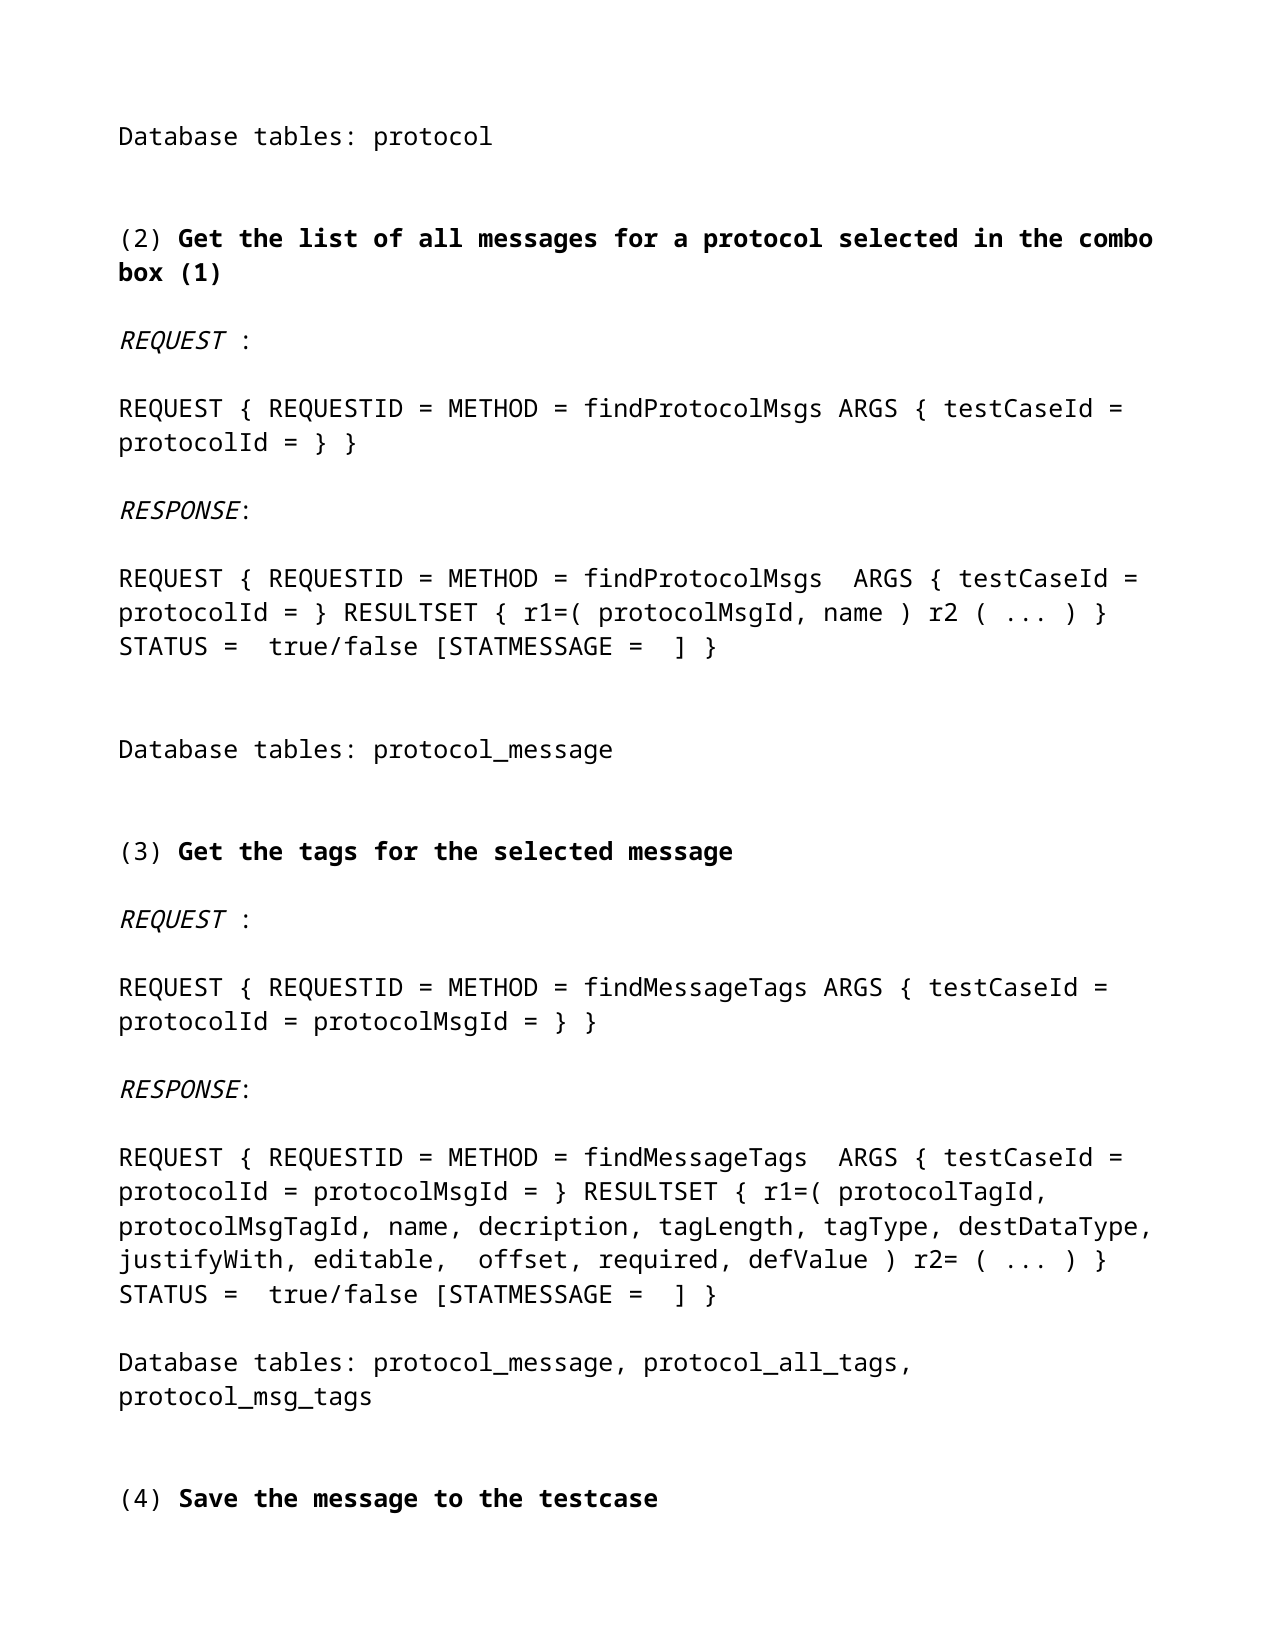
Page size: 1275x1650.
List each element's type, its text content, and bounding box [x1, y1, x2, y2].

text REQUEST : [118, 322, 1157, 357]
text (3) Get the tags for the selected message [118, 833, 1157, 867]
text REQUEST { REQUESTID = METHOD = findMessageTags ARGS { testCaseId = protocolId = protocolMsgId = } } [118, 970, 1157, 1038]
text (4) Save the message to the testcase [118, 1481, 1157, 1515]
text REQUEST { REQUESTID = METHOD = findProtocolMsgs ARGS { testCaseId = protocolId = } } [118, 391, 1157, 459]
text Database tables: protocol [118, 118, 1157, 152]
text (2) Get the list of all messages for a protocol selected in the combo box (1) [118, 220, 1157, 288]
text Database tables: protocol_message, protocol_all_tags, protocol_msg_tags [118, 1344, 1157, 1412]
text REQUEST { REQUESTID = METHOD = findMessageTags ARGS { testCaseId = protocolId = protocolMsgId = } RESULTSET { r1=( protocolTagId, protocolMsgTagId, name, decription, tagLength, tagType, destDataType, justifyWith, editable, offset, required, defValue ) r2= ( ... ) } STATUS = true/false [STATMESSAGE = ] } [118, 1140, 1157, 1310]
text Database tables: protocol_message [118, 731, 1157, 765]
text RESPONSE: [118, 493, 1157, 527]
text RESPONSE: [118, 1072, 1157, 1106]
text REQUEST : [118, 902, 1157, 936]
text REQUEST { REQUESTID = METHOD = findProtocolMsgs ARGS { testCaseId = protocolId = } RESULTSET { r1=( protocolMsgId, name ) r2 ( ... ) } STATUS = true/false [STATMESSAGE = ] } [118, 561, 1157, 663]
